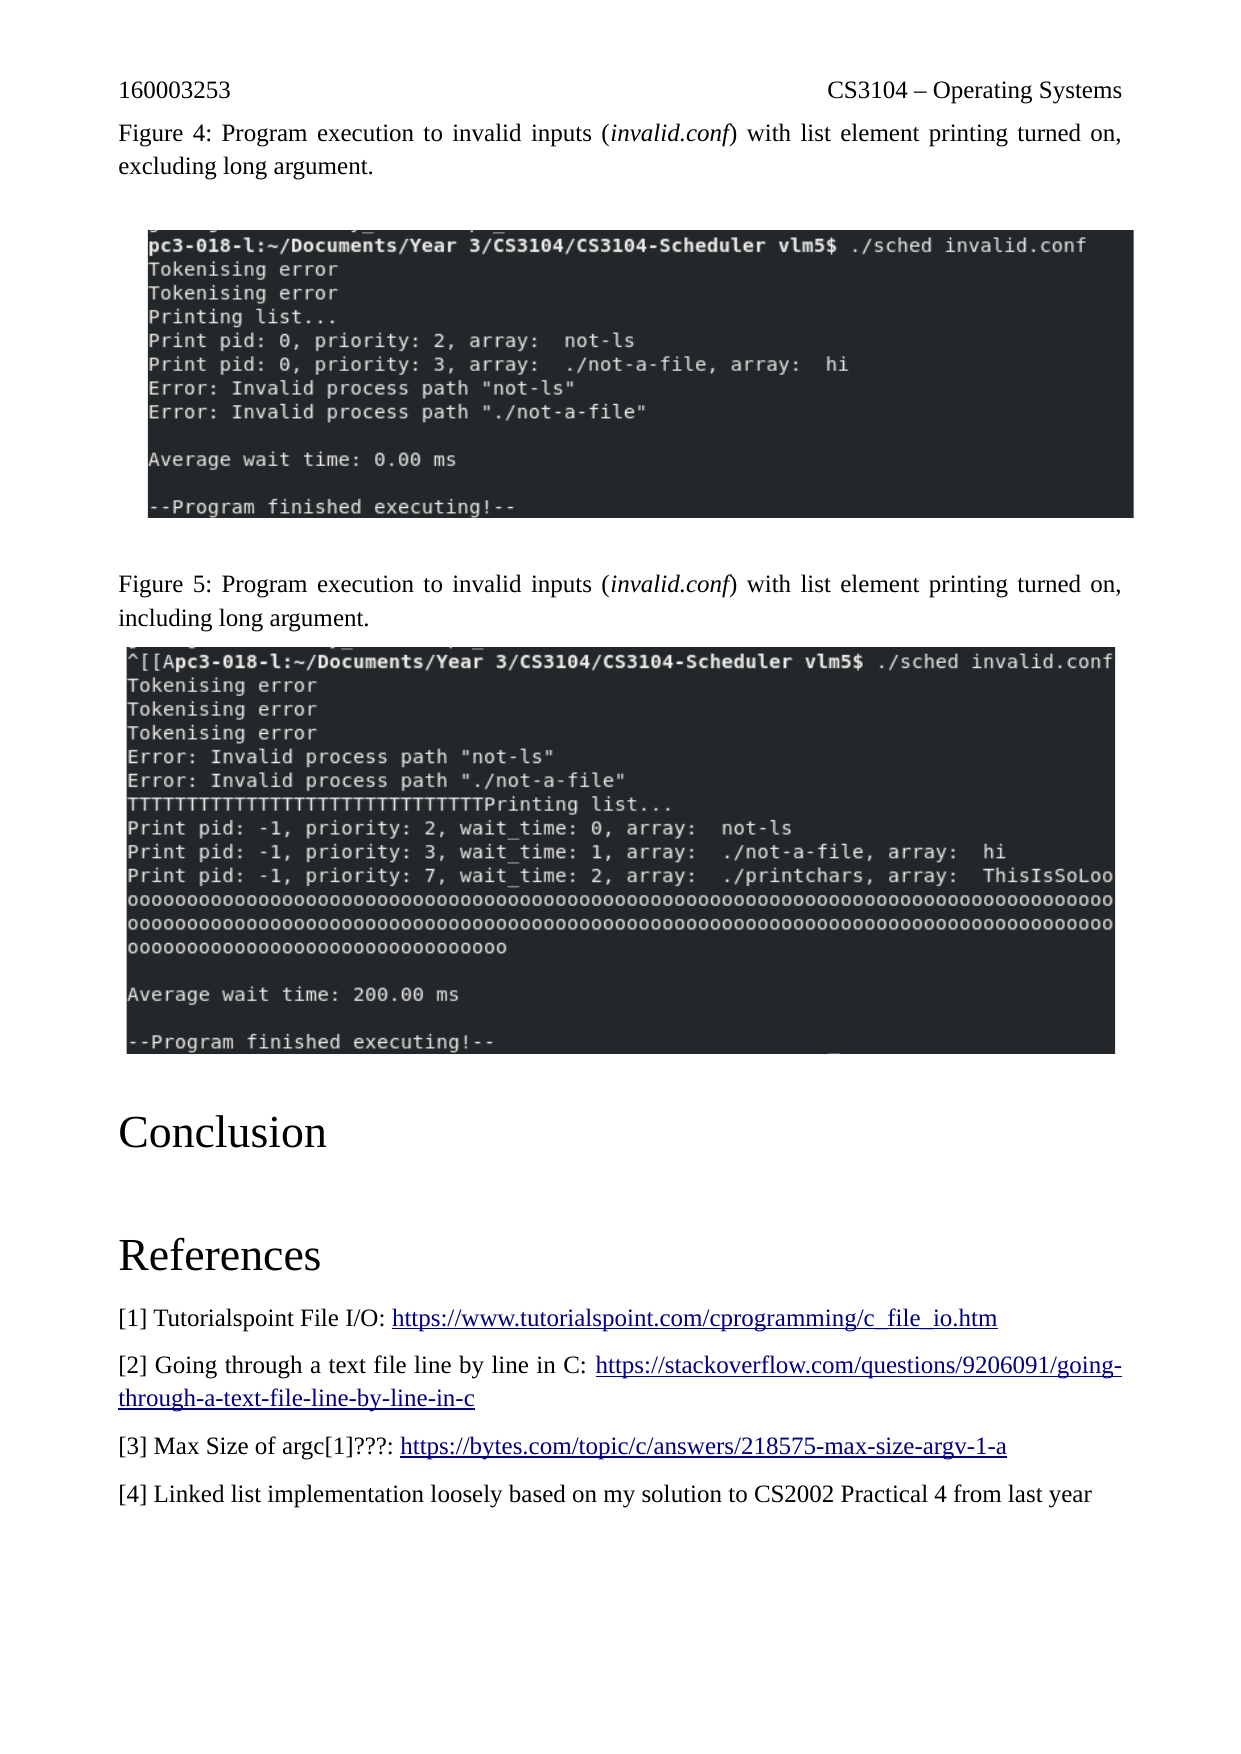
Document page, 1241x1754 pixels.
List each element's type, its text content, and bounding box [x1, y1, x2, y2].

text References [118, 1228, 1122, 1281]
text [3] Max Size of argc[1]???: https://bytes.com/topic/c/answers/218575-max-size-argv-1-a [118, 1431, 1122, 1460]
text Figure 5: Program execution to invalid inputs (invalid.conf) with list element printing turned on, including long argument. [118, 569, 1122, 631]
picture [147, 230, 1134, 518]
text Figure 4: Program execution to invalid inputs (invalid.conf) with list element printing turned on, excluding long argument. [118, 118, 1122, 180]
text [1] Tutorialspoint File I/O: https://www.tutorialspoint.com/cprogramming/c_file_io.htm [118, 1303, 1122, 1332]
picture [126, 647, 1116, 1054]
text Conclusion [118, 1105, 1122, 1158]
text [2] Going through a text file line by line in C: https://stackoverflow.com/questions/9206091/going-through-a-text-file-line-by-line-in-c [118, 1351, 1122, 1412]
text [4] Linked list implementation loosely based on my solution to CS2002 Practical 4 from last year [118, 1479, 1122, 1507]
